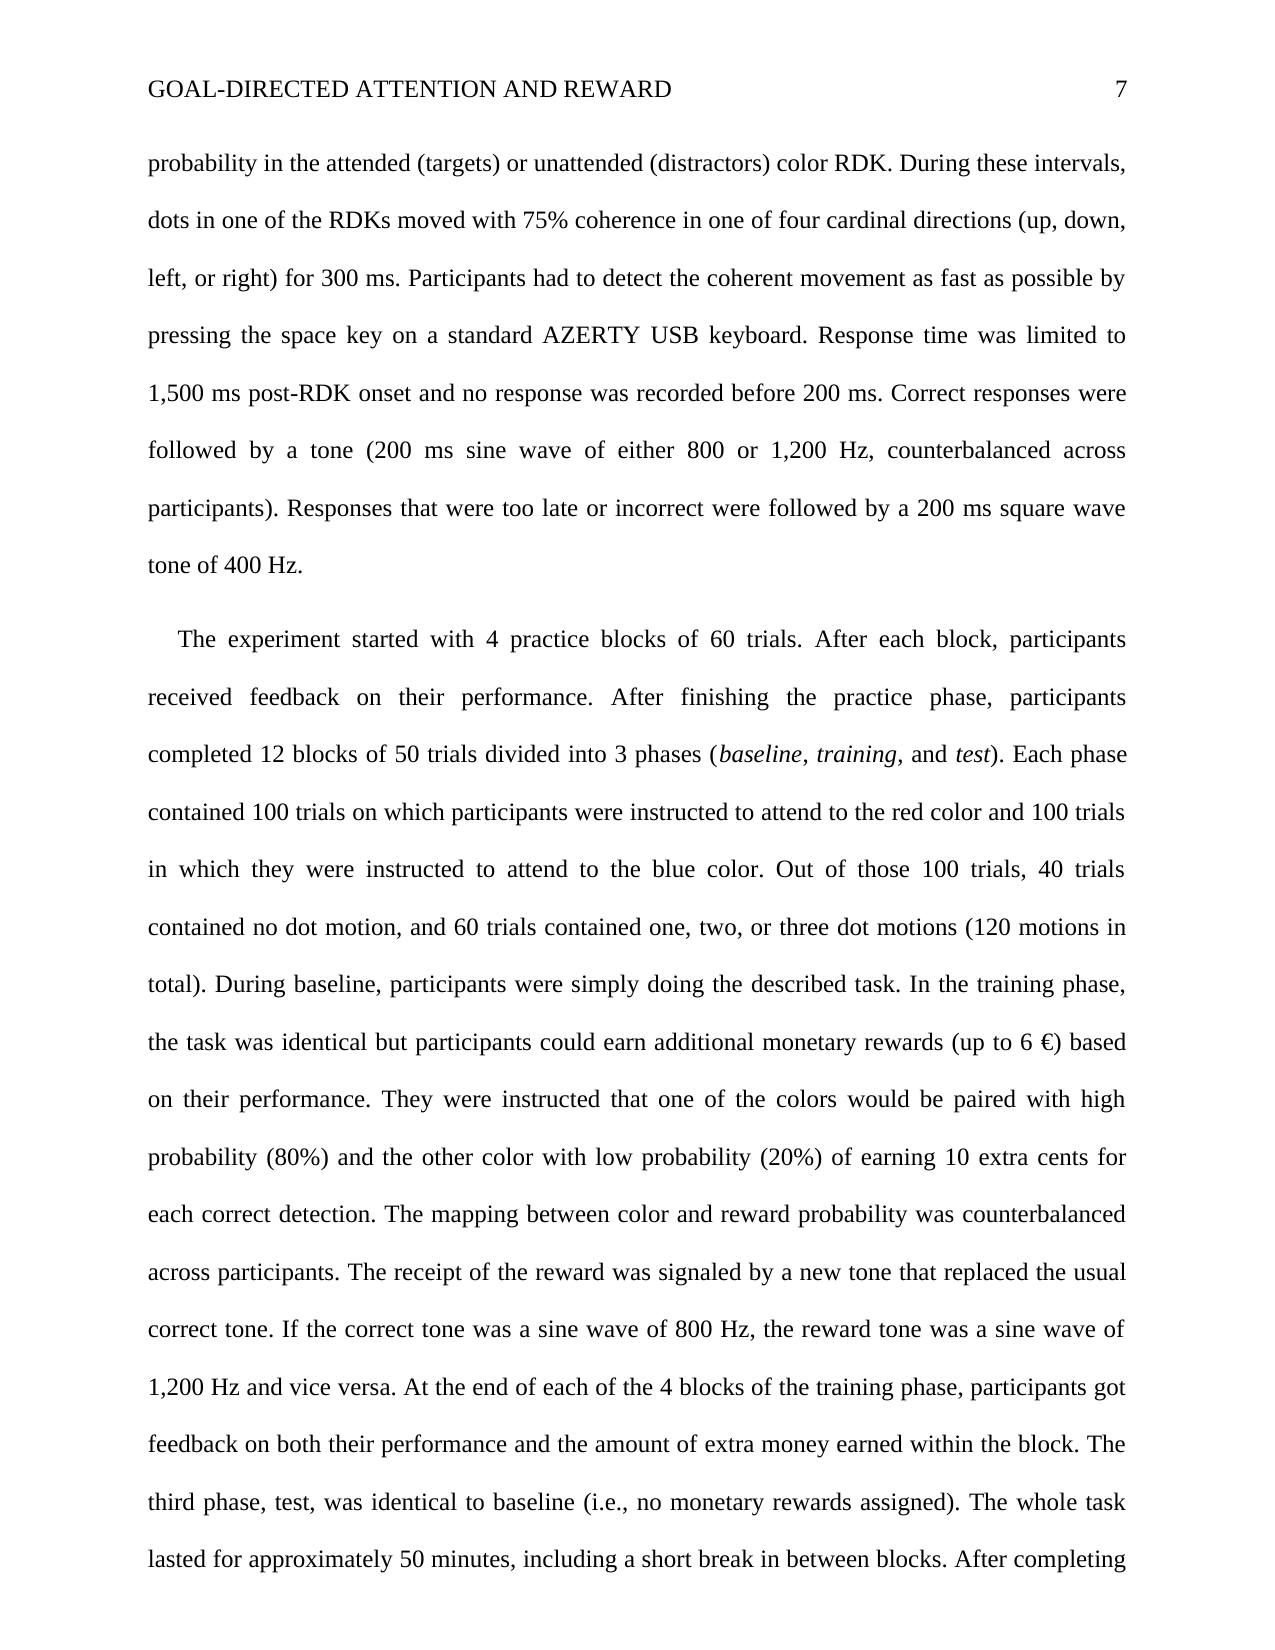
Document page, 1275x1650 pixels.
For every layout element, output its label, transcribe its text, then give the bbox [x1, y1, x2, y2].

text probability in the attended (targets) or unattended (distractors) color RDK. During these intervals, dots in one of the RDKs moved with 75% coherence in one of four cardinal directions (up, down, left, or right) for 300 ms. Participants had to detect the coherent movement as fast as possible by pressing the space key on a standard AZERTY USB keyboard. Response time was limited to 1,500 ms post-RDK onset and no response was recorded before 200 ms. Correct responses were followed by a tone (200 ms sine wave of either 800 or 1,200 Hz, counterbalanced across participants). Responses that were too late or incorrect were followed by a 200 ms square wave tone of 400 Hz. [148, 148, 1127, 579]
text The experiment started with 4 practice blocks of 60 trials. After each block, participants received feedback on their performance. After finishing the practice phase, participants completed 12 blocks of 50 trials divided into 3 phases (baseline, training, and test). Each phase contained 100 trials on which participants were instructed to attend to the red color and 100 trials in which they were instructed to attend to the blue color. Out of those 100 trials, 40 trials contained no dot motion, and 60 trials contained one, two, or three dot motions (120 motions in total). During baseline, participants were simply doing the described task. In the training phase, the task was identical but participants could earn additional monetary rewards (up to 6 €) based on their performance. They were instructed that one of the colors would be paired with high probability (80%) and the other color with low probability (20%) of earning 10 extra cents for each correct detection. The mapping between color and reward probability was counterbalanced across participants. The receipt of the reward was signaled by a new tone that replaced the usual correct tone. If the correct tone was a sine wave of 800 Hz, the reward tone was a sine wave of 1,200 Hz and vice versa. At the end of each of the 4 blocks of the training phase, participants got feedback on both their performance and the amount of extra money earned within the block. The third phase, test, was identical to baseline (i.e., no monetary rewards assigned). The whole task lasted for approximately 50 minutes, including a short break in between blocks. After completing [148, 624, 1127, 1573]
